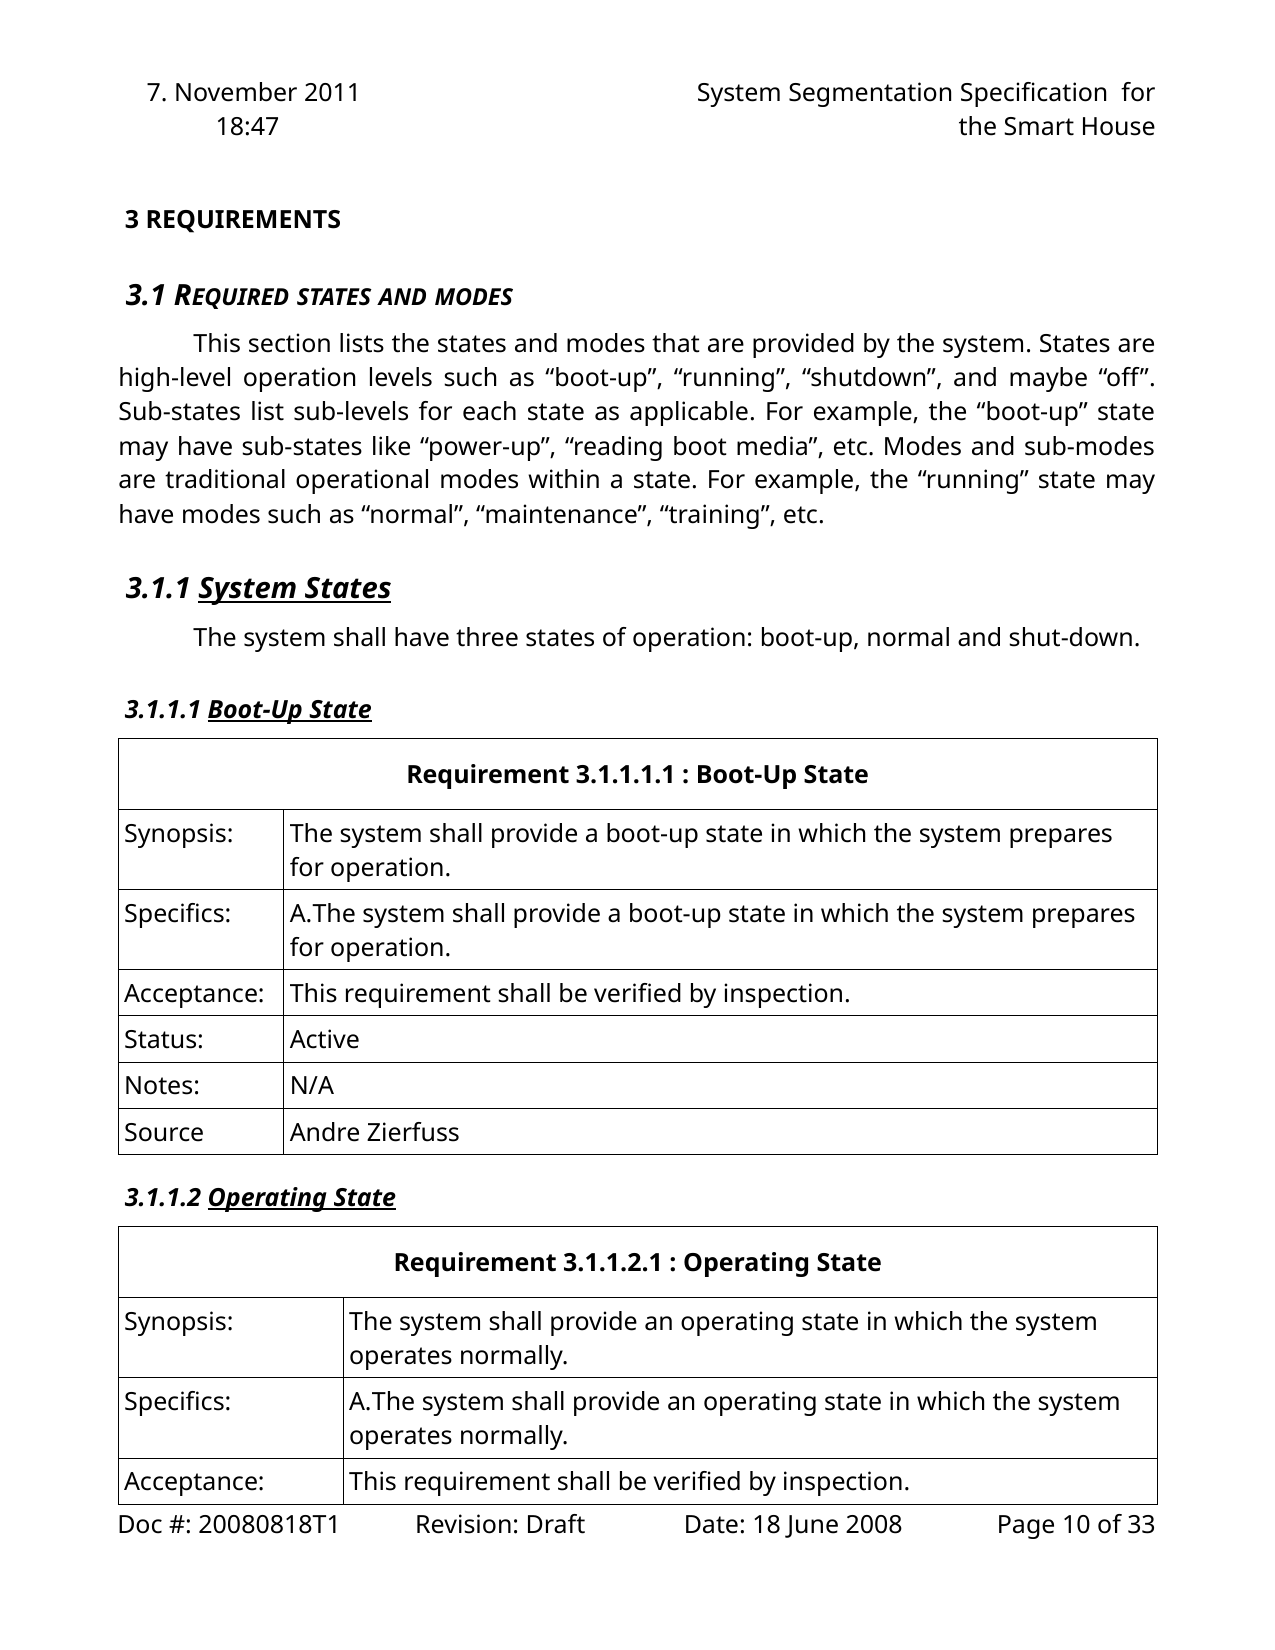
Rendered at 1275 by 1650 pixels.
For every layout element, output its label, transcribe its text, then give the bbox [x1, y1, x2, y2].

table_cell Andre Zierfuss [284, 1109, 1157, 1154]
table_cell This requirement shall be verified by inspection. [344, 1459, 1157, 1503]
table_cell Synopsis: [119, 810, 283, 889]
table_cell The system shall provide an operating state in which the system operates normally. [344, 1378, 1157, 1457]
text The system shall have three states of operation: boot-up, normal and shut-down. [118, 620, 1157, 654]
subtitle Operating State [118, 1179, 1157, 1214]
table_cell Synopsis: [119, 1298, 343, 1377]
table_cell Status: [119, 1016, 283, 1061]
table_cell Acceptance: [119, 970, 283, 1015]
subtitle Requirements [118, 202, 1157, 236]
table_header Requirement 3.1.1.2.1 : Operating State [119, 1227, 1157, 1297]
table_cell Notes: [119, 1063, 283, 1107]
table_cell Specifics: [119, 890, 283, 969]
table_cell N/A [284, 1063, 1157, 1107]
table_cell The system shall provide a boot-up state in which the system prepares for operation. [284, 810, 1157, 889]
table_cell Source [119, 1109, 283, 1154]
subtitle System States [118, 568, 1157, 607]
table_cell Active [284, 1016, 1157, 1061]
subtitle Boot-Up State [118, 692, 1157, 726]
table_cell The system shall provide an operating state in which the system operates normally. [344, 1298, 1157, 1377]
subtitle Required states and modes [118, 274, 1157, 313]
table_cell This requirement shall be verified by inspection. [284, 970, 1157, 1015]
table_cell Specifics: [119, 1378, 343, 1457]
table_header Requirement 3.1.1.1.1 : Boot-Up State [119, 739, 1157, 809]
table_cell The system shall provide a boot-up state in which the system prepares for operation. [284, 890, 1157, 969]
table_cell Acceptance: [119, 1459, 343, 1503]
text This section lists the states and modes that are provided by the system. States are high-level operation levels such as “boot-up”, “running”, “shutdown”, and maybe “off”. Sub-states list sub-levels for each state as applicable. For example, the “boot-up” state may have sub-states like “power-up”, “reading boot media”, etc. Modes and sub-modes are traditional operational modes within a state. For example, the “running” state may have modes such as “normal”, “maintenance”, “training”, etc. [118, 326, 1157, 530]
